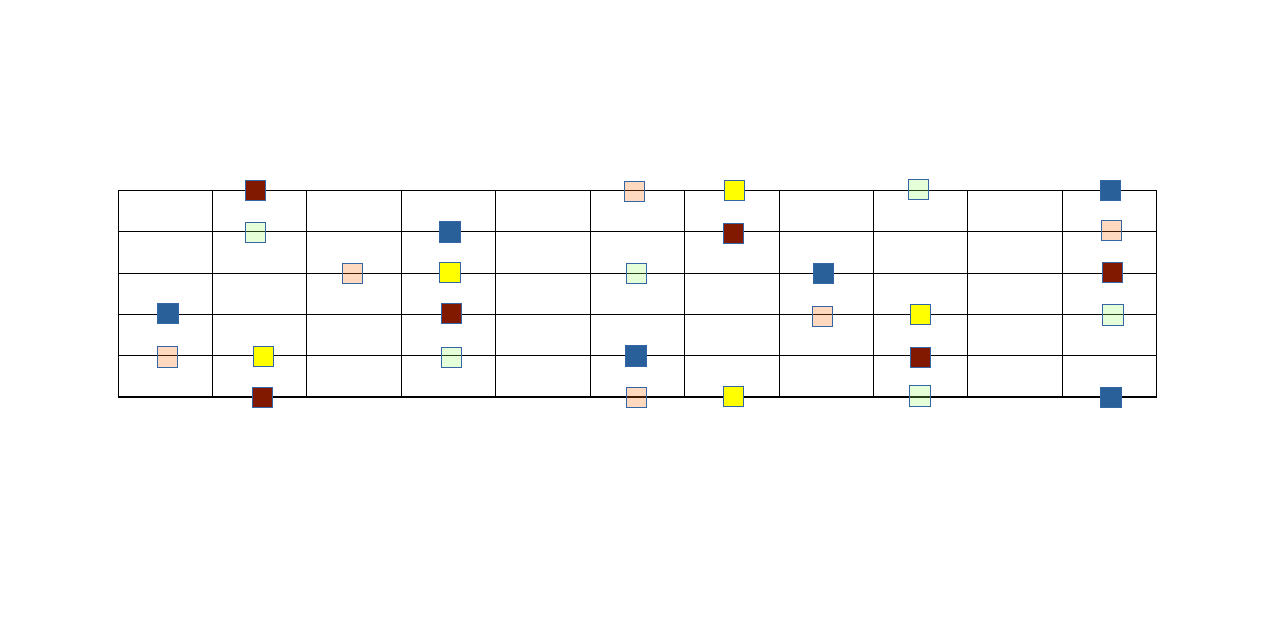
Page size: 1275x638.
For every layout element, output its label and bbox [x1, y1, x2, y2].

table_cell [685, 356, 779, 396]
table_cell [307, 356, 401, 396]
table_header [1063, 191, 1156, 231]
table_cell [496, 274, 590, 314]
table_cell [591, 356, 684, 396]
table_cell [402, 315, 495, 355]
table_cell [780, 315, 873, 355]
table_cell [685, 232, 779, 273]
table_cell [780, 274, 873, 314]
table_header [780, 191, 873, 231]
table_cell [496, 356, 590, 396]
table_cell [496, 232, 590, 273]
table_cell [968, 315, 1062, 355]
table_cell [119, 356, 212, 396]
table_cell [874, 315, 967, 355]
table_cell [685, 315, 779, 355]
table_cell [780, 356, 873, 396]
table_cell [591, 315, 684, 355]
table_cell [1063, 315, 1156, 355]
table_cell [685, 274, 779, 314]
table_cell [213, 356, 306, 396]
table_cell [496, 315, 590, 355]
table_cell [1063, 232, 1156, 273]
table_cell [874, 232, 967, 273]
table_header [402, 191, 495, 231]
table_cell [780, 232, 873, 273]
table_header [968, 191, 1062, 231]
table_cell [874, 274, 967, 314]
table_cell [307, 232, 401, 273]
table_header [685, 191, 779, 231]
table_header [591, 191, 684, 231]
table_header [213, 191, 306, 231]
table_cell [591, 232, 684, 273]
table_cell [1063, 356, 1156, 396]
table_cell [119, 274, 212, 314]
table_cell [119, 315, 212, 355]
table_header [874, 191, 967, 231]
table_cell [119, 232, 212, 273]
table_header [119, 191, 212, 231]
table_cell [213, 274, 306, 314]
table_cell [213, 232, 306, 273]
table_header [307, 191, 401, 231]
table_cell [1063, 274, 1156, 314]
table_cell [968, 232, 1062, 273]
table_header [496, 191, 590, 231]
table_cell [402, 356, 495, 396]
table_cell [307, 315, 401, 355]
table_cell [402, 232, 495, 273]
table_cell [402, 274, 495, 314]
table_cell [213, 315, 306, 355]
table_cell [307, 274, 401, 314]
table_cell [591, 274, 684, 314]
table_cell [968, 274, 1062, 314]
table_cell [874, 356, 967, 396]
table_cell [968, 356, 1062, 396]
